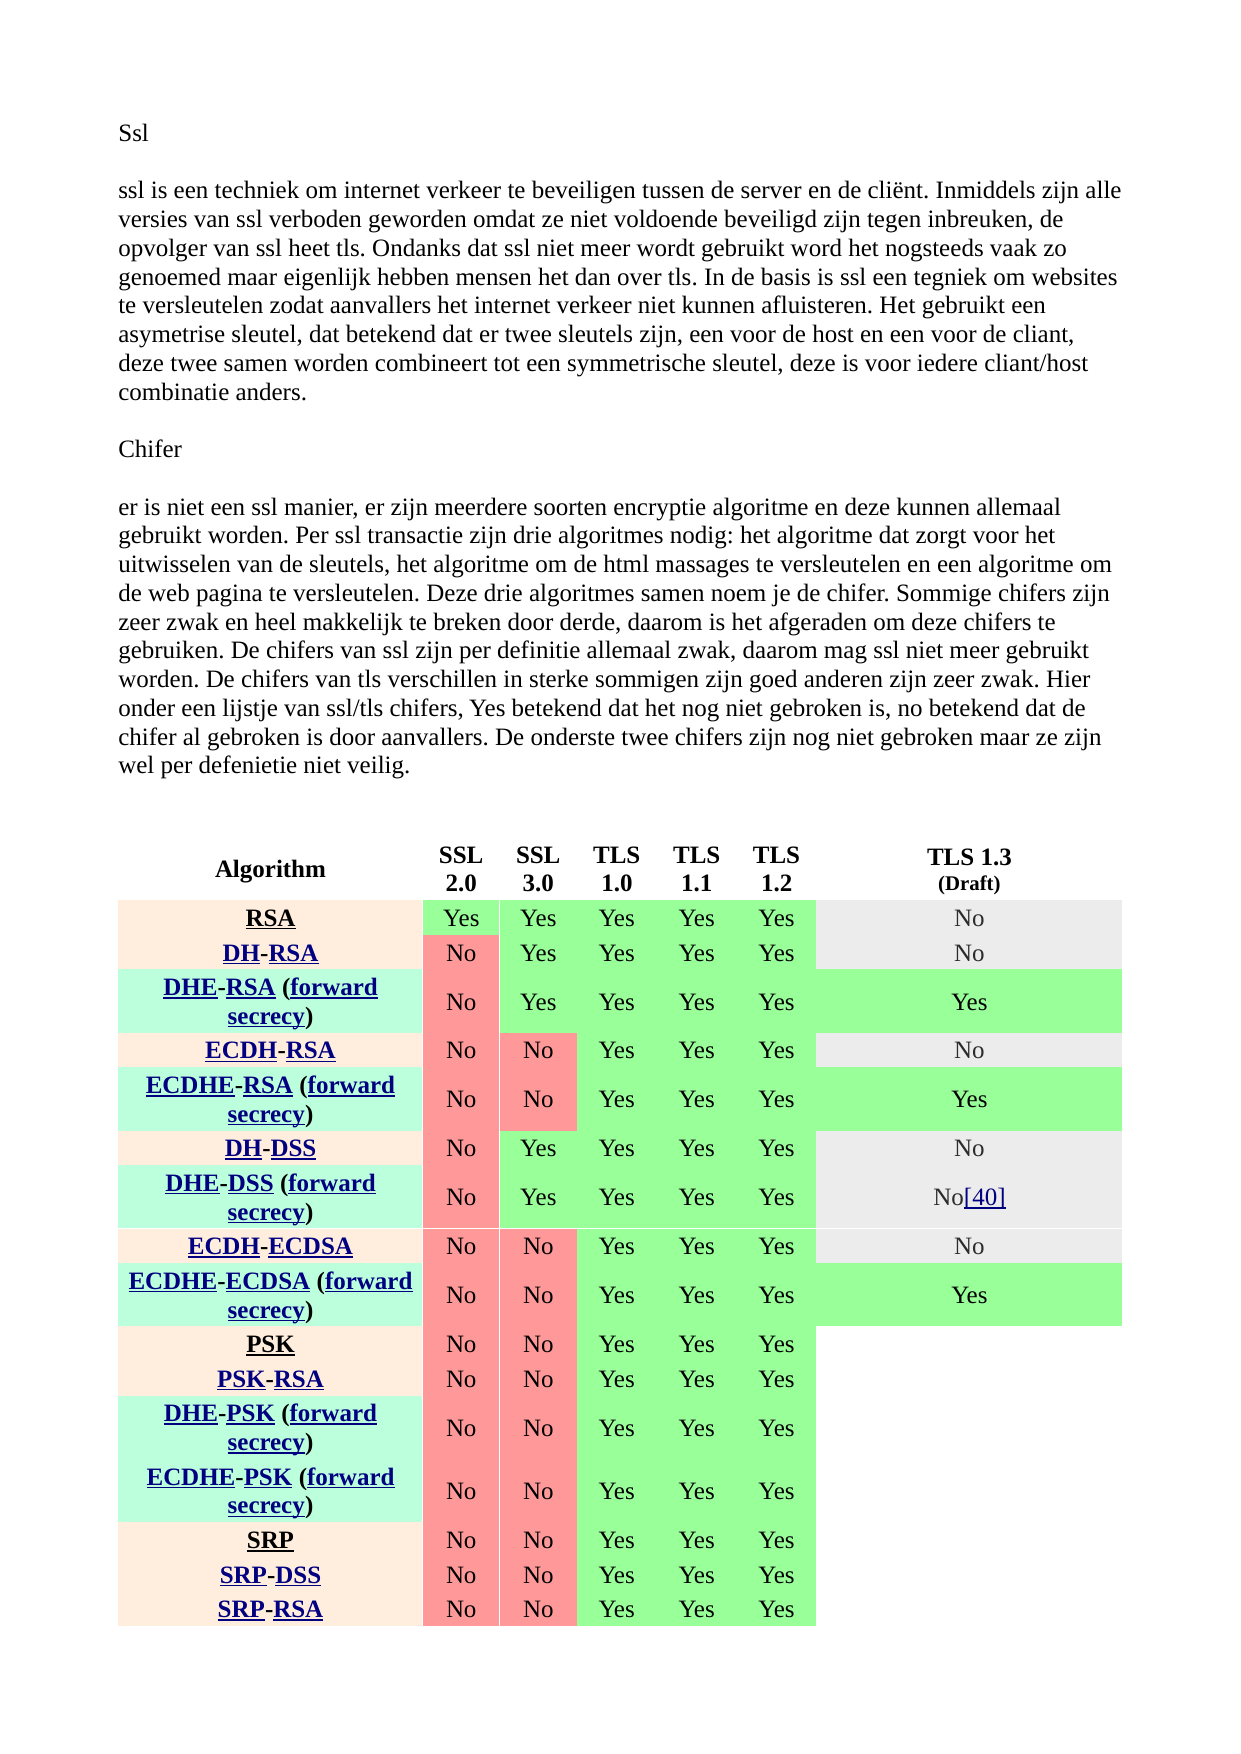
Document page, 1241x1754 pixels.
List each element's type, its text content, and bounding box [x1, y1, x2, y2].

table_cell Yes [736, 1131, 816, 1165]
table_cell Yes [577, 1326, 656, 1361]
table_cell No [423, 1165, 499, 1228]
table_cell Yes [577, 900, 656, 935]
table_cell Yes [500, 1165, 577, 1228]
table_header SSL 3.0 [500, 837, 577, 900]
table_cell Yes [577, 1557, 656, 1591]
table_cell No [423, 1326, 499, 1361]
table_cell Yes [736, 1361, 816, 1396]
table_cell No [816, 1033, 1122, 1067]
table_cell No [423, 1131, 499, 1165]
table_cell [816, 1396, 1122, 1459]
table_cell Yes [736, 935, 816, 969]
table_cell Yes [577, 1396, 656, 1459]
table_cell ECDH-RSA [118, 1033, 422, 1067]
table_cell SRP [118, 1522, 422, 1557]
table_cell Yes [656, 1263, 736, 1326]
table_cell No [500, 1591, 577, 1626]
table_cell Yes [577, 1459, 656, 1522]
table_cell [816, 1361, 1122, 1396]
table_cell Yes [656, 1396, 736, 1459]
table_cell Yes [656, 969, 736, 1033]
table_cell Yes [656, 1067, 736, 1131]
table_cell Yes [577, 1067, 656, 1131]
table_cell Yes [423, 900, 499, 935]
table_cell Yes [500, 935, 577, 969]
table_cell ECDHE-RSA (forward secrecy) [118, 1067, 422, 1131]
table_cell Yes [577, 1522, 656, 1557]
table_header Algorithm [118, 837, 422, 900]
table_cell No [423, 1557, 499, 1591]
table_cell Yes [577, 1591, 656, 1626]
table_cell Yes [736, 1396, 816, 1459]
table_cell [816, 1459, 1122, 1522]
table_cell No [816, 900, 1122, 935]
table_cell Yes [656, 1326, 736, 1361]
table_cell Yes [736, 1067, 816, 1131]
table_cell No [423, 1591, 499, 1626]
table_cell Yes [736, 1326, 816, 1361]
table_cell Yes [656, 1459, 736, 1522]
table_cell RSA [118, 900, 422, 935]
table_cell No [500, 1263, 577, 1326]
table_cell No [500, 1326, 577, 1361]
table_cell DHE-DSS (forward secrecy) [118, 1165, 422, 1228]
table_cell Yes [736, 1522, 816, 1557]
table_cell No [500, 1361, 577, 1396]
table_cell Yes [656, 1033, 736, 1067]
table_cell Yes [816, 969, 1122, 1033]
table_cell Yes [577, 935, 656, 969]
table_cell PSK-RSA [118, 1361, 422, 1396]
table_cell ECDHE-PSK (forward secrecy) [118, 1459, 422, 1522]
text Chifer [118, 434, 1122, 463]
text Ssl [118, 118, 1122, 147]
table_cell DHE-RSA (forward secrecy) [118, 969, 422, 1033]
table_cell No [423, 1229, 499, 1263]
table_cell Yes [736, 969, 816, 1033]
table_cell Yes [736, 1263, 816, 1326]
table_cell No [423, 969, 499, 1033]
table_cell ECDHE-ECDSA (forward secrecy) [118, 1263, 422, 1326]
table_cell [816, 1326, 1122, 1361]
table_cell Yes [656, 1361, 736, 1396]
table_cell DHE-PSK (forward secrecy) [118, 1396, 422, 1459]
table_cell Yes [500, 1131, 577, 1165]
table_cell DH-DSS [118, 1131, 422, 1165]
table_header SSL 2.0 [423, 837, 499, 900]
table_cell Yes [656, 1557, 736, 1591]
table_cell Yes [500, 969, 577, 1033]
table_cell Yes [736, 1459, 816, 1522]
table_cell Yes [736, 1557, 816, 1591]
table_header TLS 1.2 [736, 837, 816, 900]
table_cell ECDH-ECDSA [118, 1229, 422, 1263]
table_cell Yes [577, 1229, 656, 1263]
table_header TLS 1.0 [577, 837, 656, 900]
text er is niet een ssl manier, er zijn meerdere soorten encryptie algoritme en deze kunnen allemaal gebruikt worden. Per ssl transactie zijn drie algoritmes nodig: het algoritme dat zorgt voor het uitwisselen van de sleutels, het algoritme om de html massages te versleutelen en een algoritme om de web pagina te versleutelen. Deze drie algoritmes samen noem je de chifer. Sommige chifers zijn zeer zwak en heel makkelijk te breken door derde, daarom is het afgeraden om deze chifers te gebruiken. De chifers van ssl zijn per definitie allemaal zwak, daarom mag ssl niet meer gebruikt worden. De chifers van tls verschillen in sterke sommigen zijn goed anderen zijn zeer zwak. Hier onder een lijstje van ssl/tls chifers, Yes betekend dat het nog niet gebroken is, no betekend dat de chifer al gebroken is door aanvallers. De onderste twee chifers zijn nog niet gebroken maar ze zijn wel per defenietie niet veilig. [118, 492, 1122, 779]
table_cell No [816, 1131, 1122, 1165]
table_cell DH-RSA [118, 935, 422, 969]
table_cell No [423, 1396, 499, 1459]
table_cell No [500, 1229, 577, 1263]
table_cell Yes [736, 1033, 816, 1067]
table_cell Yes [736, 1165, 816, 1228]
table_cell Yes [816, 1067, 1122, 1131]
table_cell No [816, 1229, 1122, 1263]
table_cell PSK [118, 1326, 422, 1361]
table_cell Yes [656, 900, 736, 935]
table_cell No [423, 1522, 499, 1557]
table_cell Yes [577, 1165, 656, 1228]
table_cell Yes [577, 1033, 656, 1067]
table_cell [816, 1591, 1122, 1626]
table_cell No [423, 1067, 499, 1131]
table_cell Yes [736, 1229, 816, 1263]
table_cell No [500, 1067, 577, 1131]
table_cell [816, 1522, 1122, 1557]
table_cell No [423, 1033, 499, 1067]
table_cell No [500, 1396, 577, 1459]
table_cell No [816, 935, 1122, 969]
table_cell SRP-RSA [118, 1591, 422, 1626]
table_cell No [500, 1033, 577, 1067]
table_cell Yes [656, 935, 736, 969]
table_cell Yes [500, 900, 577, 935]
table_cell Yes [656, 1165, 736, 1228]
table_header TLS 1.3 (Draft) [816, 837, 1122, 900]
table_cell No [423, 1263, 499, 1326]
table_cell Yes [736, 900, 816, 935]
table_cell No [423, 935, 499, 969]
table_cell No [423, 1459, 499, 1522]
table_cell Yes [656, 1229, 736, 1263]
table_cell No [500, 1522, 577, 1557]
text ssl is een techniek om internet verkeer te beveiligen tussen de server en de cliënt. Inmiddels zijn alle versies van ssl verboden geworden omdat ze niet voldoende beveiligd zijn tegen inbreuken, de opvolger van ssl heet tls. Ondanks dat ssl niet meer wordt gebruikt word het nogsteeds vaak zo genoemed maar eigenlijk hebben mensen het dan over tls. In de basis is ssl een tegniek om websites te versleutelen zodat aanvallers het internet verkeer niet kunnen afluisteren. Het gebruikt een asymetrise sleutel, dat betekend dat er twee sleutels zijn, een voor de host en een voor de cliant, deze twee samen worden combineert tot een symmetrische sleutel, deze is voor iedere cliant/host combinatie anders. [118, 176, 1122, 406]
table_cell [816, 1557, 1122, 1591]
table_cell No [500, 1459, 577, 1522]
table_cell Yes [656, 1522, 736, 1557]
table_cell Yes [656, 1591, 736, 1626]
table_cell Yes [577, 1263, 656, 1326]
table_cell Yes [577, 1361, 656, 1396]
table_cell No[40] [816, 1165, 1122, 1228]
table_cell No [500, 1557, 577, 1591]
table_cell Yes [816, 1263, 1122, 1326]
table_cell Yes [577, 969, 656, 1033]
table_cell Yes [736, 1591, 816, 1626]
table_cell No [423, 1361, 499, 1396]
table_cell SRP-DSS [118, 1557, 422, 1591]
table_header TLS 1.1 [656, 837, 736, 900]
table_cell Yes [577, 1131, 656, 1165]
table_cell Yes [656, 1131, 736, 1165]
